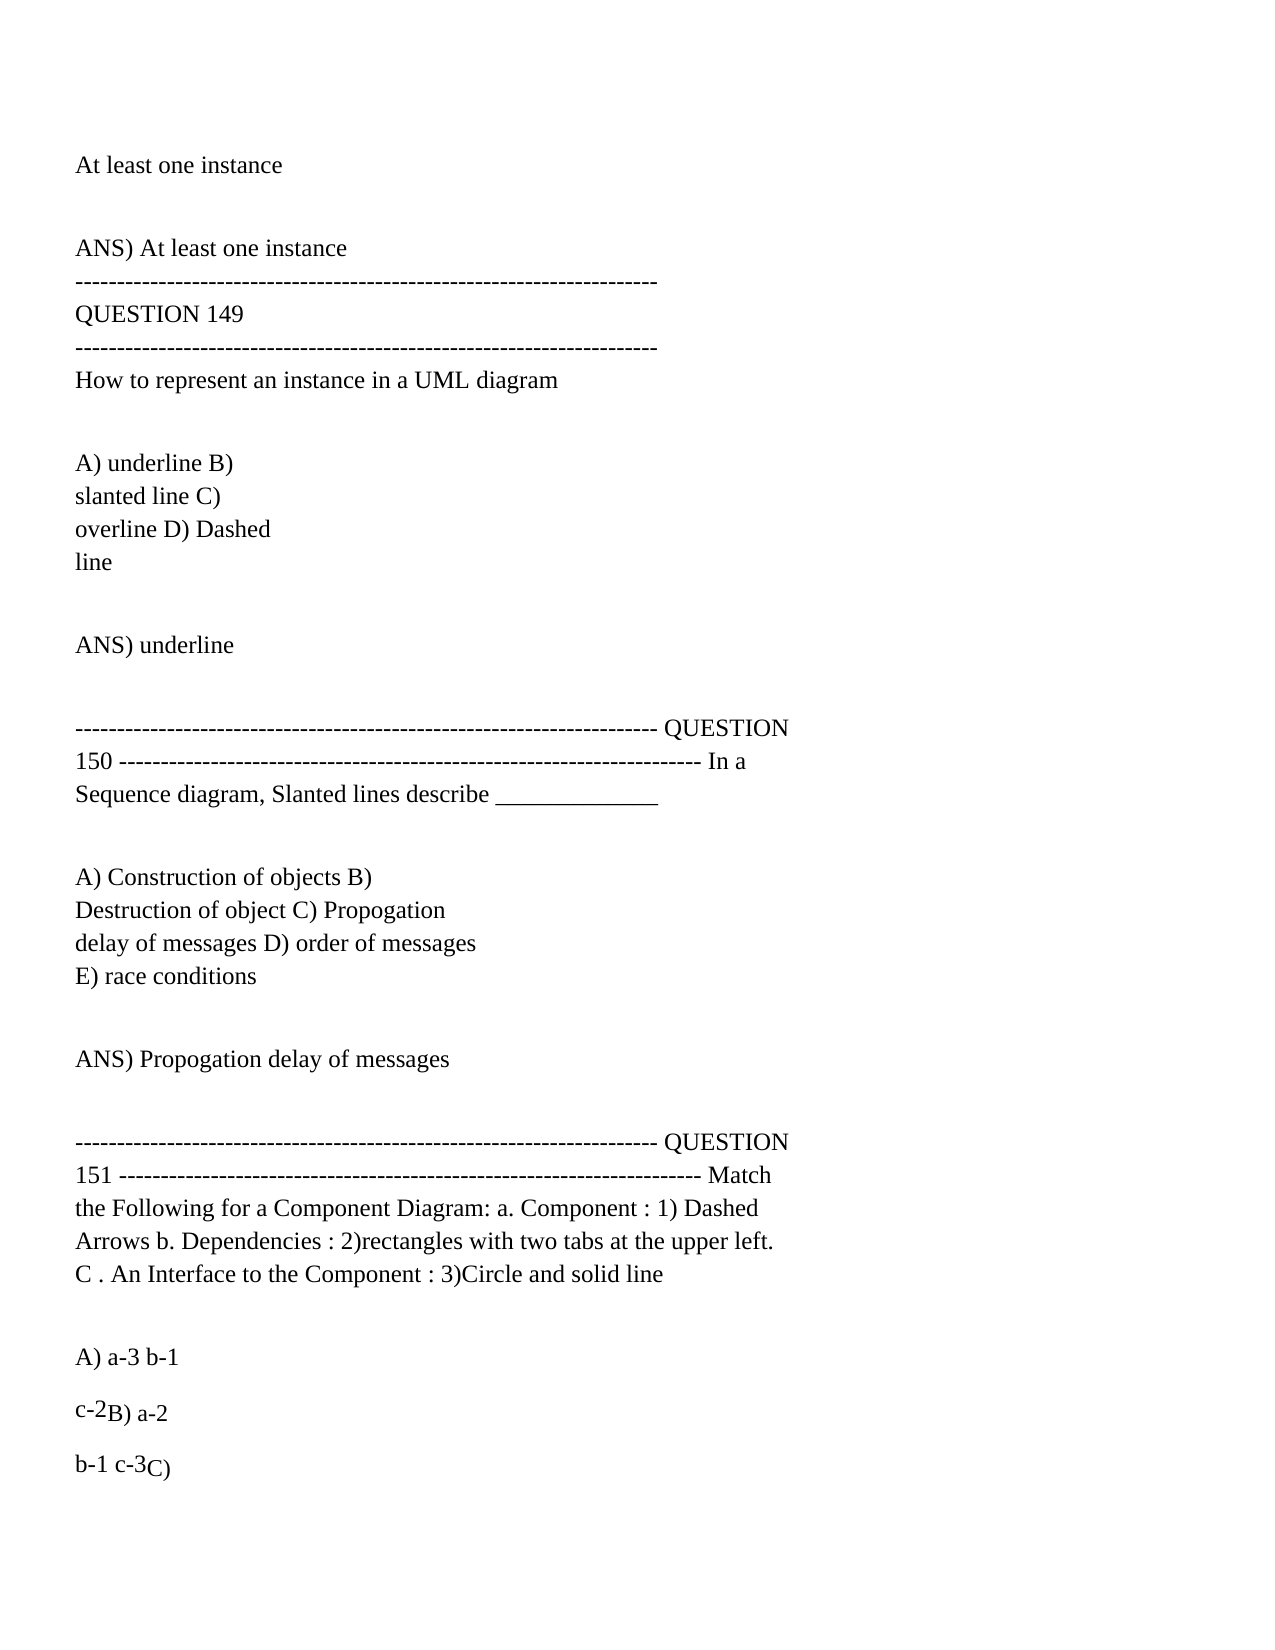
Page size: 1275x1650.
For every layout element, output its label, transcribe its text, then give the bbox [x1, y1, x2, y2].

text ---------------------------------------------------------------------- QUESTION 149 ---------------------------------------------------------------------- How to represent an instance in a UML diagram [75, 266, 693, 394]
text A) a-3 b-1 c-2B) a-2 b-1 c-3C) [75, 1342, 180, 1481]
text ANS) Propogation delay of messages [75, 1044, 527, 1073]
text ANS) underline [75, 630, 280, 659]
text A) Construction of objects B) Destruction of object C) Propogation delay of messages D) order of messages E) race conditions [75, 862, 494, 990]
text ---------------------------------------------------------------------- QUESTION 150 ---------------------------------------------------------------------- In a Sequence diagram, Slanted lines describe _____________ [75, 713, 815, 808]
text ---------------------------------------------------------------------- QUESTION 151 ---------------------------------------------------------------------- Match the Following for a Component Diagram: a. Component : 1) Dashed Arrows b. Dependencies : 2)rectangles with two tabs at the upper left. C . An Interface to the Component : 3)Circle and solid line [75, 1127, 796, 1288]
text ANS) At least one instance [75, 233, 409, 262]
text At least one instance [75, 150, 726, 179]
text A) underline B) slanted line C) overline D) Dashed line [75, 448, 276, 576]
